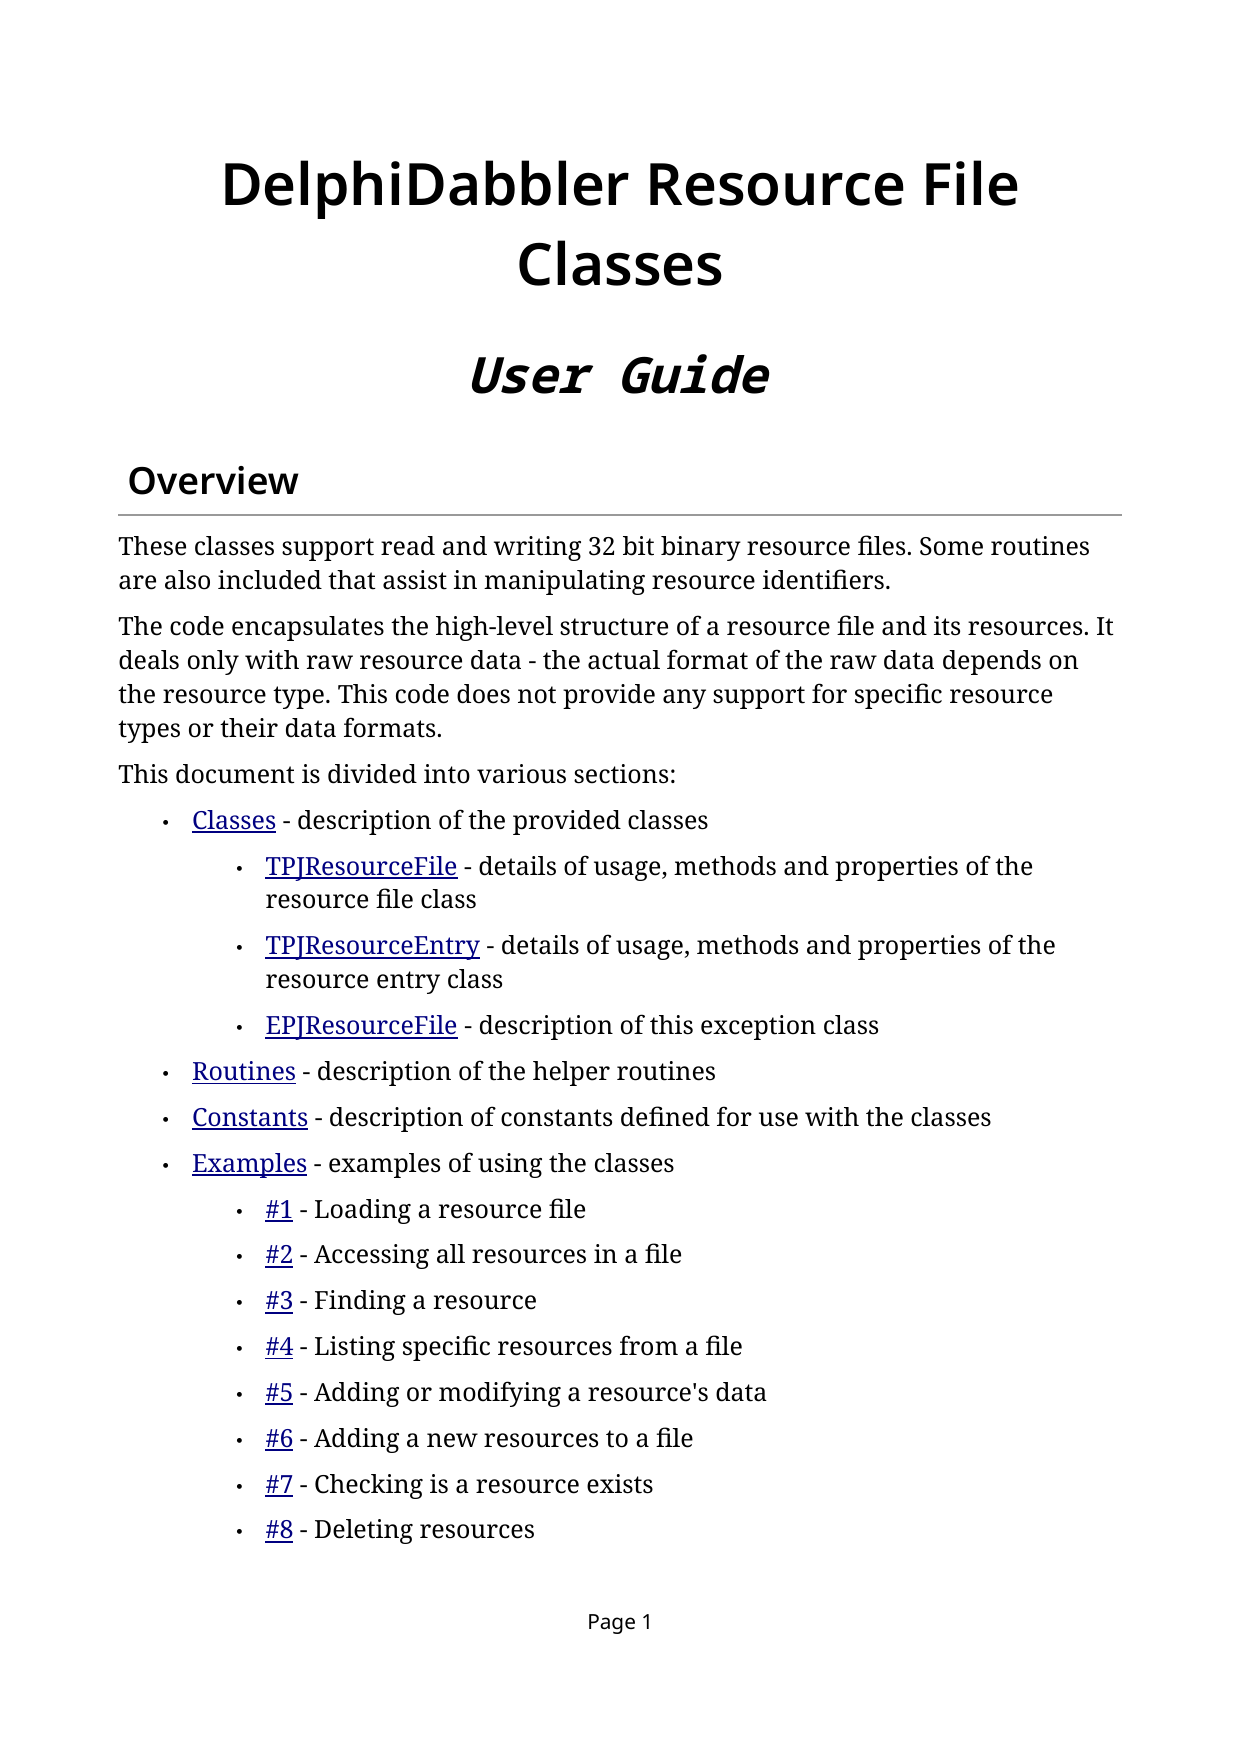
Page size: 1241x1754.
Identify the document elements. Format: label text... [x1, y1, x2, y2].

list #2 - Accessing all resources in a file [236, 1237, 1122, 1271]
list #8 - Deleting resources [236, 1512, 1122, 1546]
title DelphiDabbler Resource File Classes [118, 143, 1122, 302]
text These classes support read and writing 32 bit binary resource files. Some routines are also included that assist in manipulating resource identifiers. [118, 528, 1122, 597]
list TPJResourceEntry - details of usage, methods and properties of the resource entry class [236, 928, 1122, 996]
text This document is divided into various sections: [118, 756, 1122, 791]
list #5 - Adding or modifying a resource's data [236, 1374, 1122, 1409]
list Examples - examples of using the classes [162, 1145, 1122, 1179]
list TPJResourceFile - details of usage, methods and properties of the resource file class [236, 848, 1122, 916]
list Constants - description of constants defined for use with the classes [162, 1099, 1122, 1134]
subtitle User Guide [118, 339, 1122, 408]
list #7 - Checking is a resource exists [236, 1466, 1122, 1500]
list Classes - description of the provided classes [162, 802, 1122, 836]
list Routines - description of the helper routines [162, 1054, 1122, 1088]
list #4 - Listing specific resources from a file [236, 1329, 1122, 1363]
list #6 - Adding a new resources to a file [236, 1420, 1122, 1454]
list #3 - Finding a resource [236, 1283, 1122, 1317]
list EPJResourceFile - description of this exception class [236, 1008, 1122, 1042]
text The code encapsulates the high-level structure of a resource file and its resources. It deals only with raw resource data - the actual format of the raw data depends on the resource type. This code does not provide any support for specific resource types or their data formats. [118, 608, 1122, 745]
list #1 - Loading a resource file [236, 1191, 1122, 1225]
subtitle Overview [118, 445, 1122, 514]
